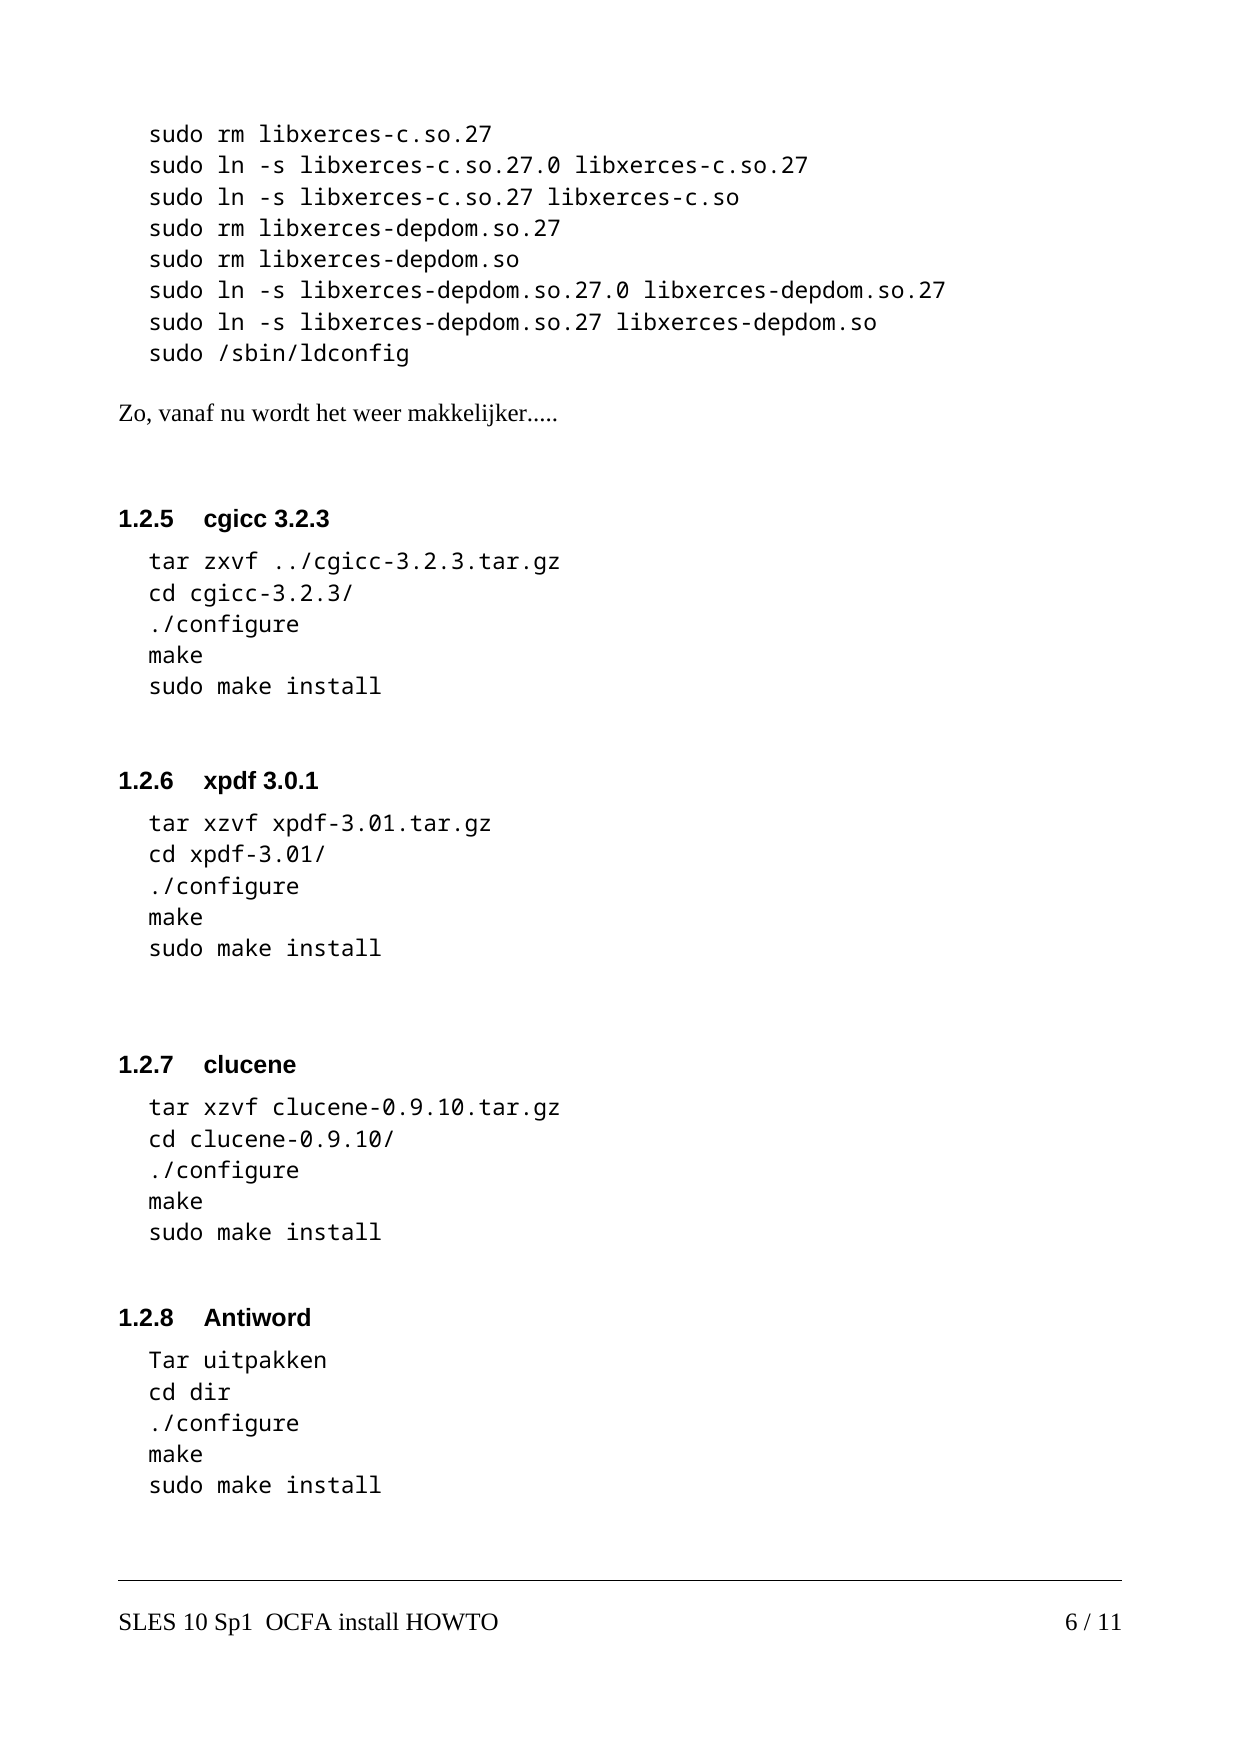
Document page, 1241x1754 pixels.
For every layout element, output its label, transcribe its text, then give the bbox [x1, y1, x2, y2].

subtitle xpdf 3.0.1 [118, 767, 1122, 794]
text cd clucene-0.9.10/ [148, 1122, 1122, 1154]
text make [148, 639, 1122, 670]
text tar xzvf clucene-0.9.10.tar.gz [148, 1091, 1122, 1122]
text sudo /sbin/ldconfig [148, 337, 1122, 368]
subtitle clucene [118, 1051, 1122, 1079]
text make [148, 901, 1122, 932]
text sudo make install [148, 932, 1122, 963]
text sudo rm libxerces-depdom.so [148, 243, 1122, 274]
text sudo make install [148, 670, 1122, 701]
subtitle Antiword [118, 1304, 1122, 1332]
text sudo ln -s libxerces-c.so.27 libxerces-c.so [148, 181, 1122, 212]
text Tar uitpakken [148, 1344, 1122, 1375]
text sudo rm libxerces-c.so.27 [148, 118, 1122, 149]
text Zo, vanaf nu wordt het weer makkelijker..... [118, 399, 1122, 427]
text cd cgicc-3.2.3/ [148, 576, 1122, 608]
text ./configure [148, 1154, 1122, 1185]
text tar xzvf xpdf-3.01.tar.gz [148, 807, 1122, 838]
text sudo make install [148, 1216, 1122, 1247]
text tar zxvf ../cgicc-3.2.3.tar.gz [148, 545, 1122, 576]
text cd xpdf-3.01/ [148, 838, 1122, 869]
text ./configure [148, 608, 1122, 639]
text sudo make install [148, 1469, 1122, 1500]
text ./configure [148, 869, 1122, 901]
text sudo ln -s libxerces-depdom.so.27.0 libxerces-depdom.so.27 [148, 274, 1122, 306]
text sudo ln -s libxerces-depdom.so.27 libxerces-depdom.so [148, 306, 1122, 337]
text sudo ln -s libxerces-c.so.27.0 libxerces-c.so.27 [148, 149, 1122, 181]
subtitle cgicc 3.2.3 [118, 505, 1122, 533]
text cd dir [148, 1375, 1122, 1407]
text sudo rm libxerces-depdom.so.27 [148, 212, 1122, 243]
text ./configure [148, 1407, 1122, 1438]
text make [148, 1185, 1122, 1216]
text make [148, 1438, 1122, 1469]
